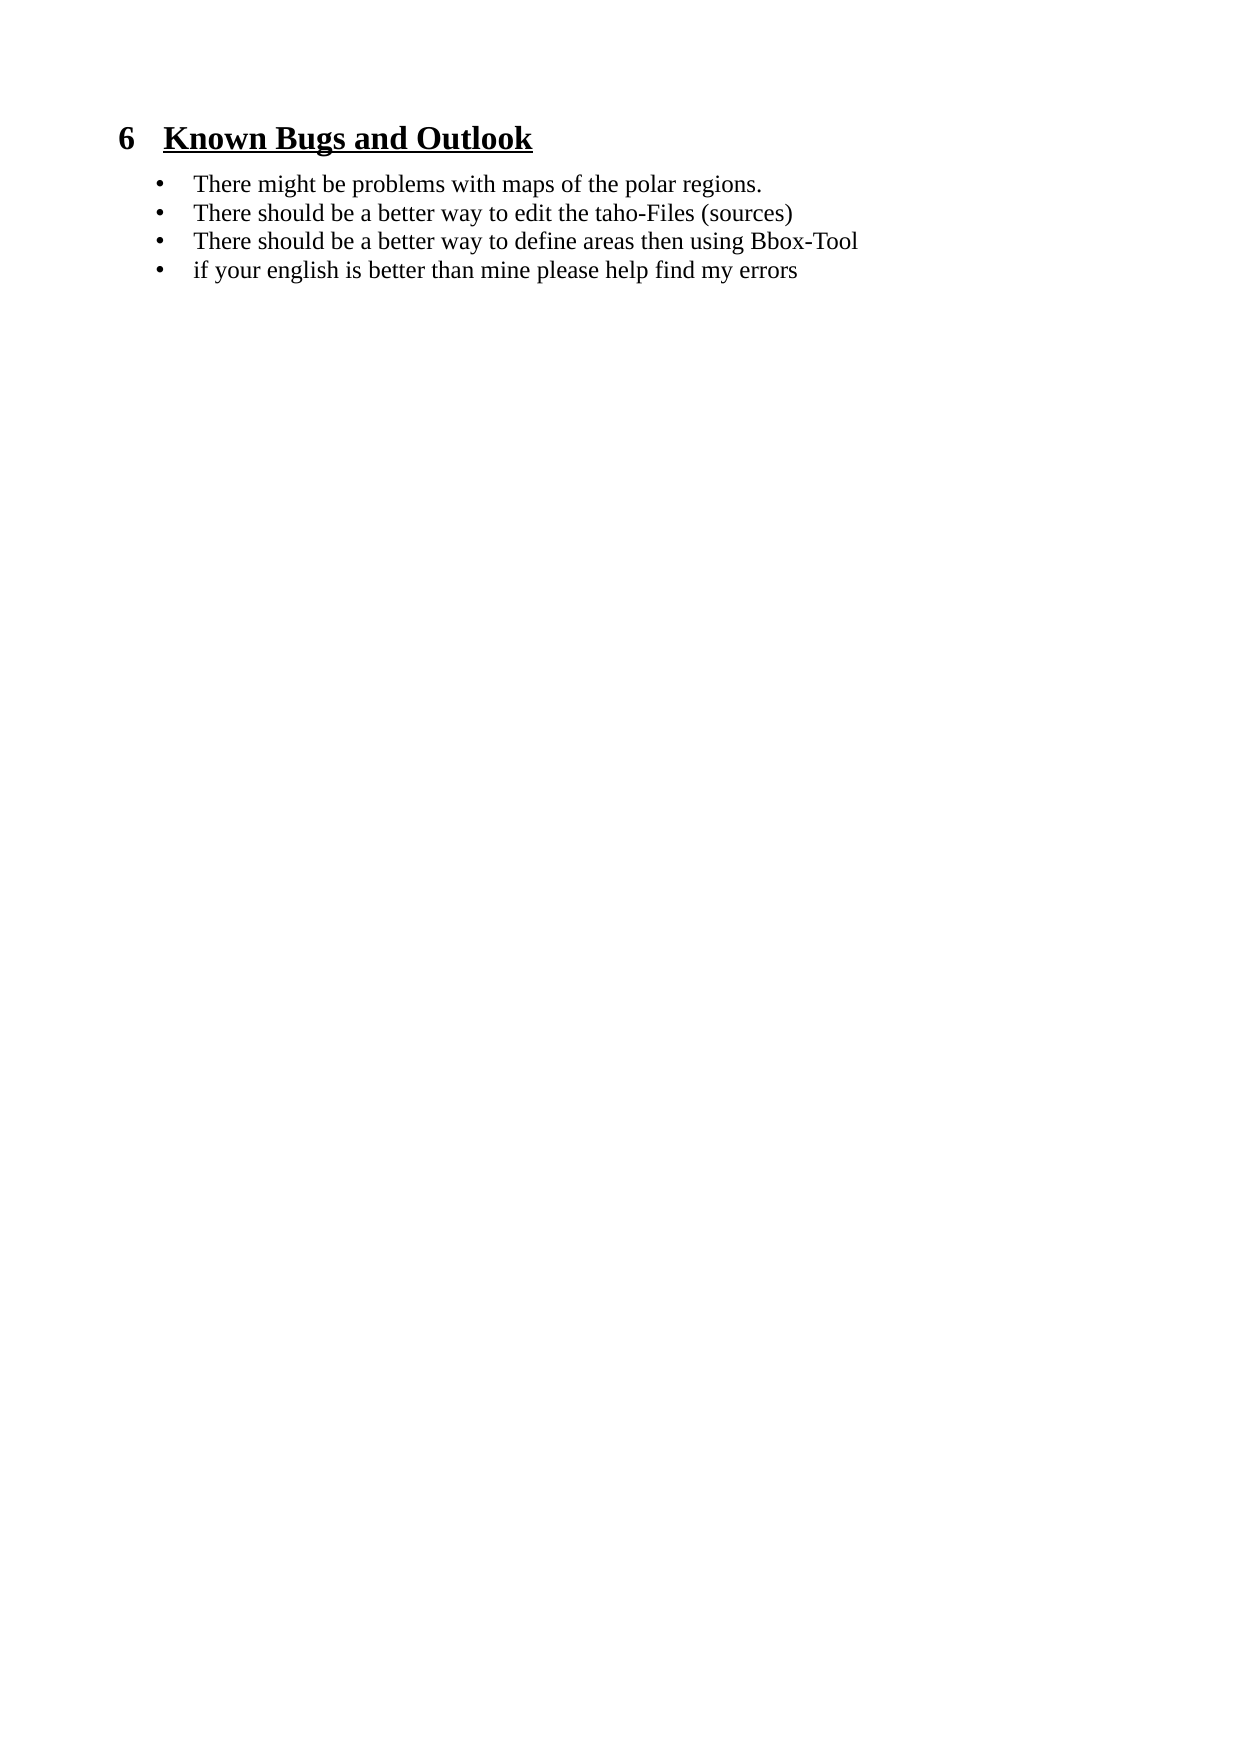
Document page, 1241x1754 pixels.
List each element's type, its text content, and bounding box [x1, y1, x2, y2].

list if your english is better than mine please help find my errors [156, 255, 1122, 284]
list There should be a better way to edit the taho-Files (sources) [156, 198, 1122, 226]
subtitle Known Bugs and Outlook [118, 118, 1122, 156]
list There might be problems with maps of the polar regions. [156, 169, 1122, 198]
list There should be a better way to define areas then using Bbox-Tool [156, 226, 1122, 255]
